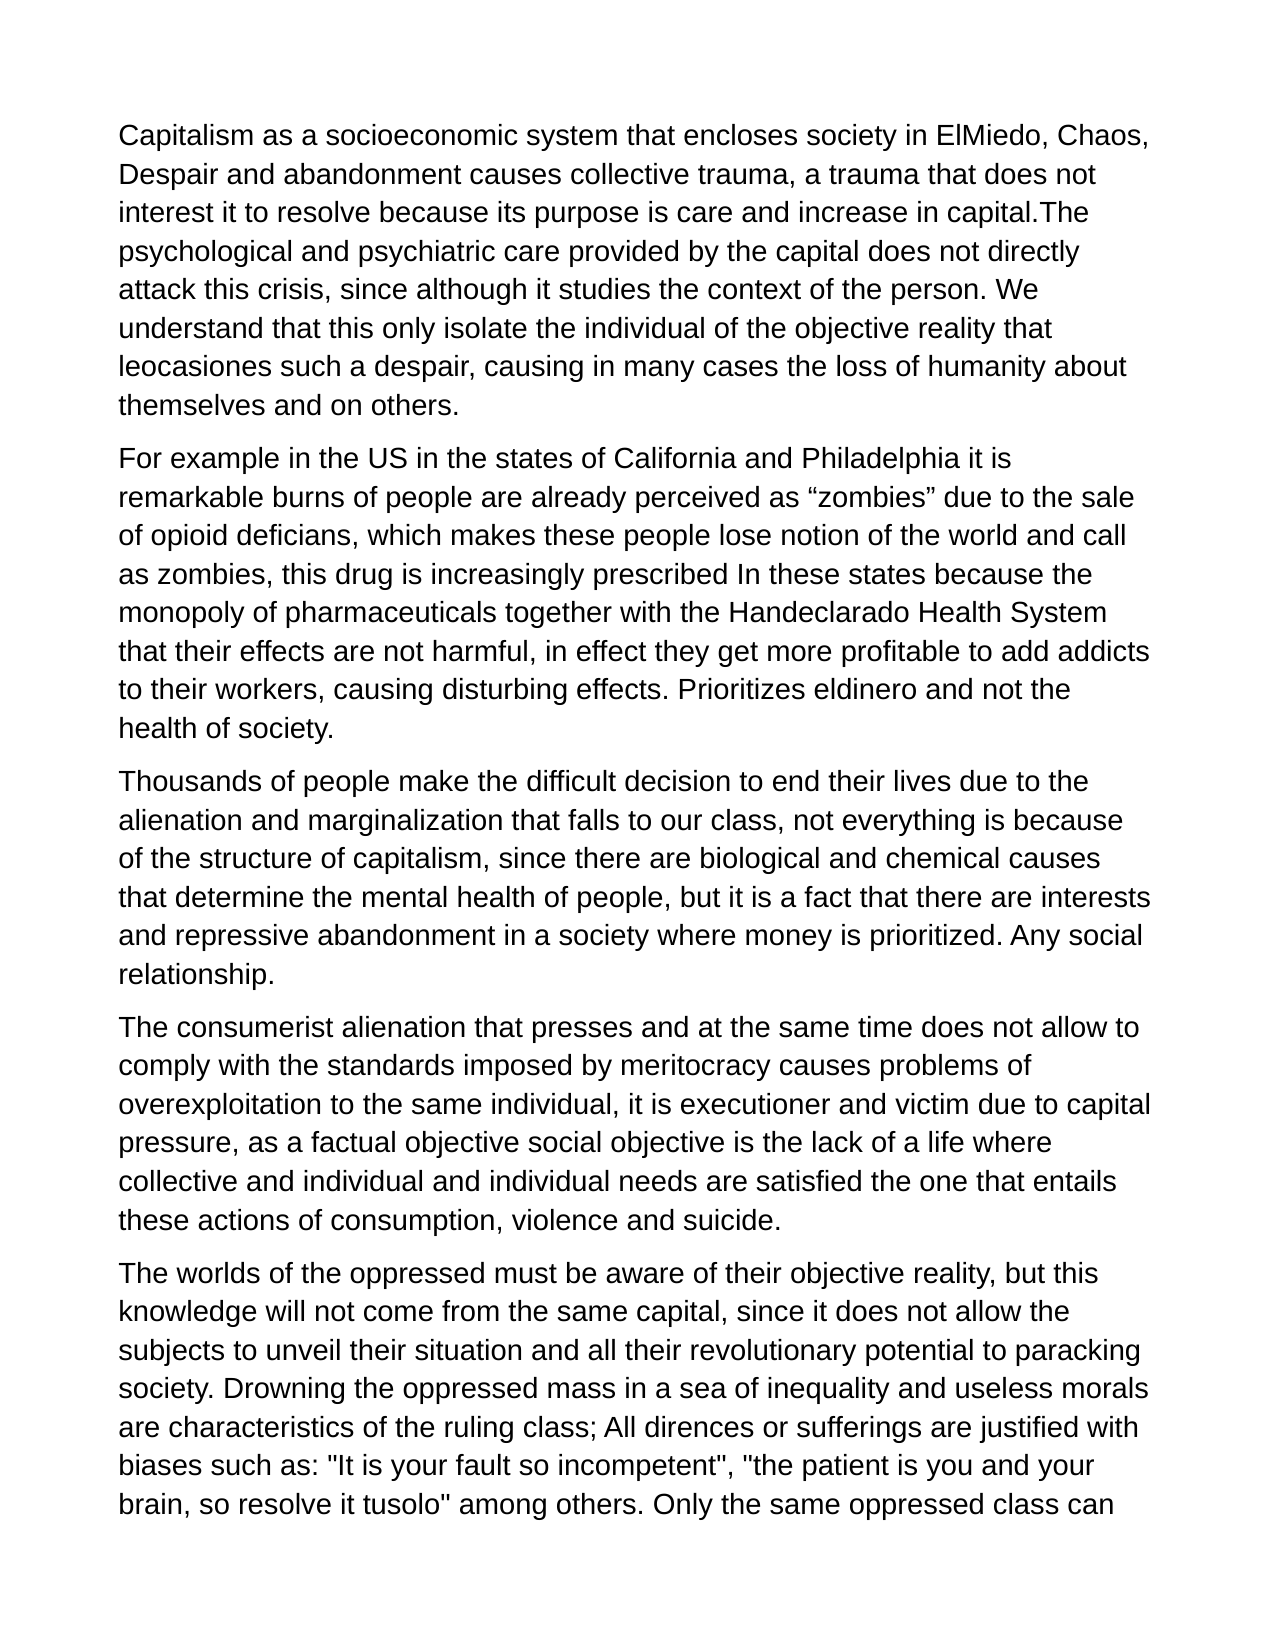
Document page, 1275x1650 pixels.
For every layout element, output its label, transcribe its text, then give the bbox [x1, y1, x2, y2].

text Thousands of people make the difficult decision to end their lives due to the alienation and marginalization that falls to our class, not everything is because of the structure of capitalism, since there are biological and chemical causes that determine the mental health of people, but it is a fact that there are interests and repressive abandonment in a society where money is prioritized. Any social relationship. [118, 764, 1157, 990]
text The worlds of the oppressed must be aware of their objective reality, but this knowledge will not come from the same capital, since it does not allow the subjects to unveil their situation and all their revolutionary potential to paracking society. Drowning the oppressed mass in a sea of inequality and useless morals are characteristics of the ruling class; All dirences or sufferings are justified with biases such as: "It is your fault so incompetent", "the patient is you and your brain, so resolve it tusolo" among others. Only the same oppressed class can [118, 1256, 1157, 1520]
text Capitalism as a socioeconomic system that encloses society in ElMiedo, Chaos, Despair and abandonment causes collective trauma, a trauma that does not interest it to resolve because its purpose is care and increase in capital.The psychological and psychiatric care provided by the capital does not directly attack this crisis, since although it studies the context of the person. We understand that this only isolate the individual of the objective reality that leocasiones such a despair, causing in many cases the loss of humanity about themselves and on others. [118, 118, 1157, 421]
text For example in the US in the states of California and Philadelphia it is remarkable burns of people are already perceived as “zombies” due to the sale of opioid deficians, which makes these people lose notion of the world and call as zombies, this drug is increasingly prescribed In these states because the monopoly of pharmaceuticals together with the Handeclarado Health System that their effects are not harmful, in effect they get more profitable to add addicts to their workers, causing disturbing effects. Prioritizes eldinero and not the health of society. [118, 441, 1157, 744]
text The consumerist alienation that presses and at the same time does not allow to comply with the standards imposed by meritocracy causes problems of overexploitation to the same individual, it is executioner and victim due to capital pressure, as a factual objective social objective is the lack of a life where collective and individual and individual needs are satisfied the one that entails these actions of consumption, violence and suicide. [118, 1010, 1157, 1236]
